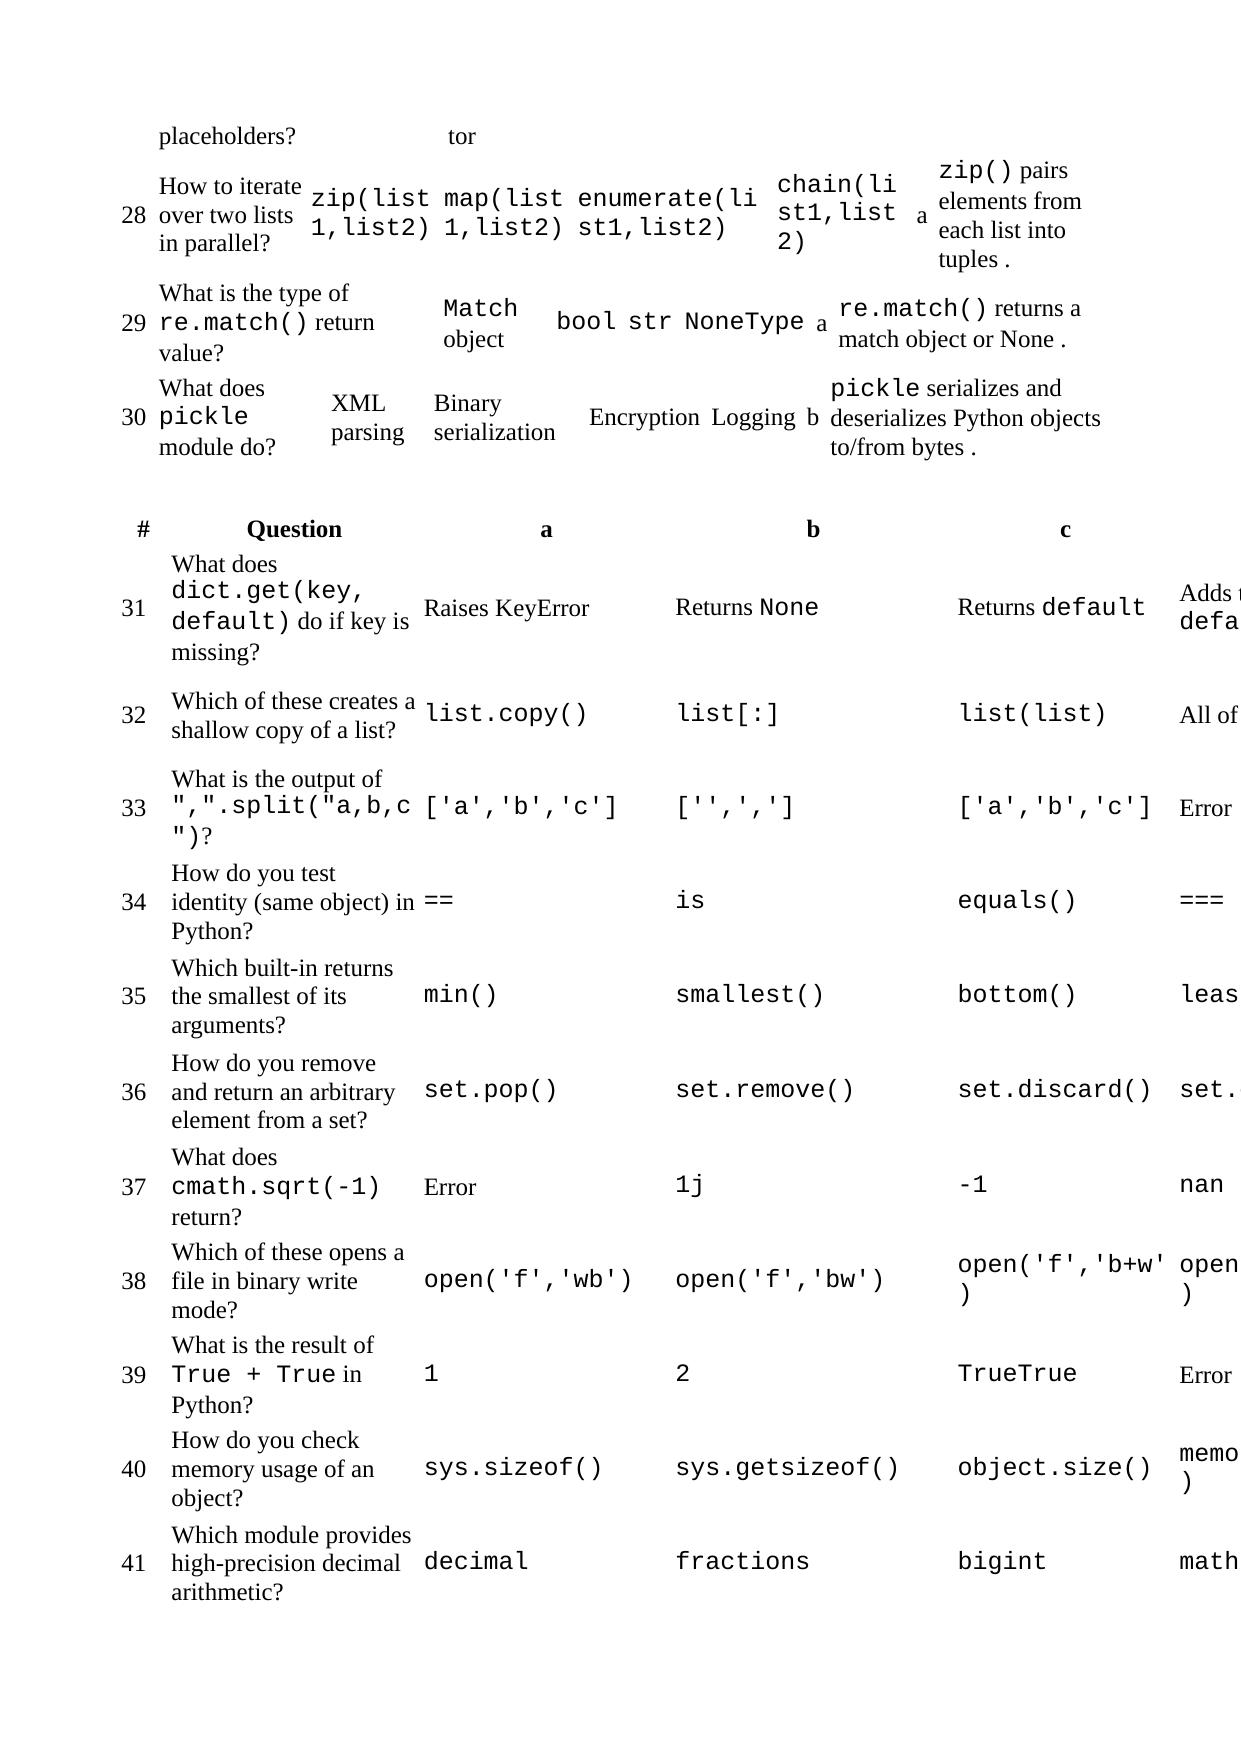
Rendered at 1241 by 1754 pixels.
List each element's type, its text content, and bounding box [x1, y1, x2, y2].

table_cell bottom() [955, 949, 1176, 1043]
table_header What is the type of re.match() return value? [156, 276, 440, 370]
table_header c [955, 512, 1176, 546]
table_header a [914, 153, 935, 276]
table_header How to iterate over two lists in parallel? [156, 153, 308, 276]
table_cell 40 [118, 1422, 168, 1516]
table_cell 2 [672, 1328, 954, 1422]
table_cell ['',','] [672, 761, 954, 854]
table_cell smallest() [672, 949, 954, 1043]
table_cell Error [1176, 761, 1240, 854]
table_cell Error [421, 1139, 672, 1233]
table_cell -1 [955, 1139, 1176, 1233]
table_header 29 [118, 276, 156, 370]
table_cell Raises KeyError [421, 546, 672, 669]
table_cell list(list) [955, 669, 1176, 761]
table_cell 38 [118, 1233, 168, 1327]
table_header [786, 118, 809, 153]
table_cell set.clear() [1176, 1043, 1240, 1139]
table_cell equals() [955, 855, 1176, 949]
table_header chain(list1,list2) [774, 153, 913, 276]
table_header [623, 118, 671, 153]
table_cell open('f','bw') [672, 1233, 954, 1327]
table_cell least() [1176, 949, 1240, 1043]
table_header str [625, 276, 681, 370]
table_cell What does cmath.sqrt(-1) return? [168, 1139, 421, 1233]
table_cell is [672, 855, 954, 949]
table_cell 39 [118, 1328, 168, 1422]
table_cell decimal [421, 1516, 672, 1610]
table_cell == [421, 855, 672, 949]
table_cell Which built‑in returns the smallest of its arguments? [168, 949, 421, 1043]
table_cell 1j [672, 1139, 954, 1233]
table_header a [421, 512, 672, 546]
table_cell 34 [118, 855, 168, 949]
table_cell nan [1176, 1139, 1240, 1233]
table_cell sys.sizeof() [421, 1422, 672, 1516]
table_cell set.pop() [421, 1043, 672, 1139]
table_cell TrueTrue [955, 1328, 1176, 1422]
table_header zip(list1,list2) [308, 153, 441, 276]
table_cell ['a','b','c'] [421, 761, 672, 854]
table_cell object.size() [955, 1422, 1176, 1516]
table_header b [804, 370, 827, 464]
table_cell Which module provides high‑precision decimal arithmetic? [168, 1516, 421, 1610]
table_cell What is the result of True + True in Python? [168, 1328, 421, 1422]
table_cell 1 [421, 1328, 672, 1422]
table_header placeholders? [156, 118, 445, 153]
table_cell min() [421, 949, 672, 1043]
table_header Binary serialization [431, 370, 586, 464]
table_cell open('f','w+b') [1176, 1233, 1240, 1327]
table_cell 41 [118, 1516, 168, 1610]
table_cell What is the output of ",".split("a,b,c")? [168, 761, 421, 854]
table_cell open('f','b+w') [955, 1233, 1176, 1327]
table_header [809, 118, 1122, 153]
table_cell Which of these opens a file in binary write mode? [168, 1233, 421, 1327]
table_header pickle serializes and deserializes Python objects to/from bytes . [827, 370, 1122, 464]
table_cell Adds the key with default value [1176, 546, 1240, 669]
table_header d [1176, 512, 1240, 546]
table_cell All of the above [1176, 669, 1240, 761]
table_cell What does dict.get(key, default) do if key is missing? [168, 546, 421, 669]
table_header What does pickle module do? [156, 370, 328, 464]
table_cell list.copy() [421, 669, 672, 761]
table_header b [672, 512, 954, 546]
table_header # [118, 512, 168, 546]
table_cell math [1176, 1516, 1240, 1610]
table_header [671, 118, 786, 153]
table_cell sys.getsizeof() [672, 1422, 954, 1516]
table_header enumerate(list1,list2) [575, 153, 774, 276]
table_header a [813, 276, 835, 370]
table_header bool [553, 276, 625, 370]
table_cell 32 [118, 669, 168, 761]
table_cell Returns default [955, 546, 1176, 669]
table_cell 33 [118, 761, 168, 854]
table_cell ['a','b','c'] [955, 761, 1176, 854]
table_cell fractions [672, 1516, 954, 1610]
table_header map(list1,list2) [441, 153, 574, 276]
table_header Question [168, 512, 421, 546]
table_cell open('f','wb') [421, 1233, 672, 1327]
table_cell 36 [118, 1043, 168, 1139]
table_header Match object [440, 276, 553, 370]
table_cell bigint [955, 1516, 1176, 1610]
table_cell memory.sizeof() [1176, 1422, 1240, 1516]
table_cell 37 [118, 1139, 168, 1233]
table_header tor [445, 118, 509, 153]
table_header [118, 118, 156, 153]
table_header [509, 118, 623, 153]
table_cell Returns None [672, 546, 954, 669]
table_header Encryption [586, 370, 708, 464]
table_header NoneType [681, 276, 813, 370]
table_cell How do you test identity (same object) in Python? [168, 855, 421, 949]
table_header re.match() returns a match object or None . [835, 276, 1122, 370]
table_header 28 [118, 153, 156, 276]
table_cell Which of these creates a shallow copy of a list? [168, 669, 421, 761]
table_cell set.remove() [672, 1043, 954, 1139]
table_header zip() pairs elements from each list into tuples . [935, 153, 1122, 276]
table_cell How do you check memory usage of an object? [168, 1422, 421, 1516]
table_cell list[:] [672, 669, 954, 761]
table_header 30 [118, 370, 156, 464]
table_cell 31 [118, 546, 168, 669]
table_cell 35 [118, 949, 168, 1043]
table_cell How do you remove and return an arbitrary element from a set? [168, 1043, 421, 1139]
table_header XML parsing [328, 370, 431, 464]
table_cell === [1176, 855, 1240, 949]
table_cell set.discard() [955, 1043, 1176, 1139]
table_cell Error [1176, 1328, 1240, 1422]
table_header Logging [708, 370, 804, 464]
